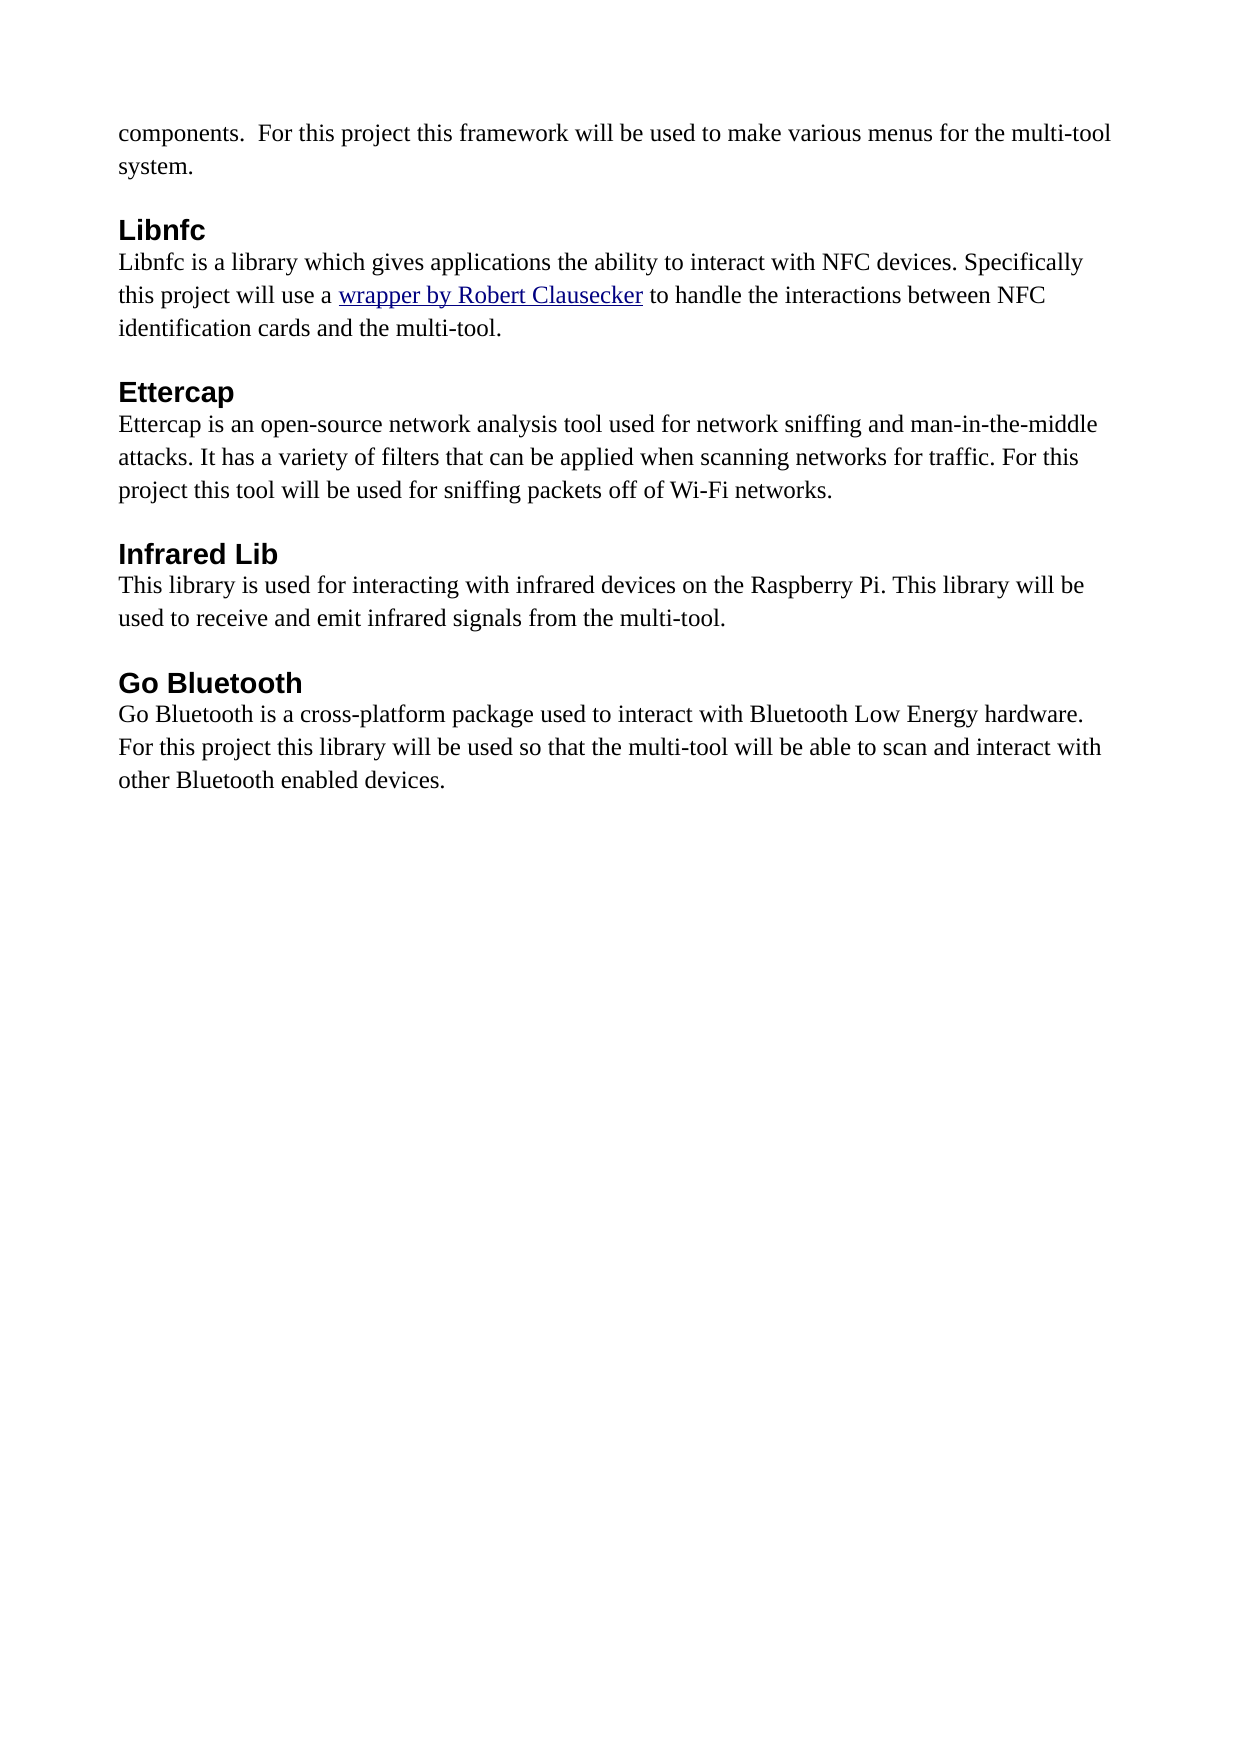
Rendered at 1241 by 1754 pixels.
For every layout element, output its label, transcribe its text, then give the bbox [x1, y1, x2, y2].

text Libnfc is a library which gives applications the ability to interact with NFC devices. Specifically this project will use a wrapper by Robert Clausecker to handle the interactions between NFC identification cards and the multi-tool. [118, 247, 1122, 342]
subtitle Ettercap [118, 375, 1122, 409]
subtitle Libnfc [118, 213, 1122, 247]
text components. For this project this framework will be used to make various menus for the multi-tool system. [118, 118, 1122, 180]
subtitle Infrared Lib [118, 537, 1122, 570]
text Go Bluetooth is a cross-platform package used to interact with Bluetooth Low Energy hardware. For this project this library will be used so that the multi-tool will be able to scan and interact with other Bluetooth enabled devices. [118, 699, 1122, 794]
text Ettercap is an open-source network analysis tool used for network sniffing and man-in-the-middle attacks. It has a variety of filters that can be applied when scanning networks for traffic. For this project this tool will be used for sniffing packets off of Wi-Fi networks. [118, 409, 1122, 503]
text This library is used for interacting with infrared devices on the Raspberry Pi. This library will be used to receive and emit infrared signals from the multi-tool. [118, 570, 1122, 632]
subtitle Go Bluetooth [118, 666, 1122, 699]
